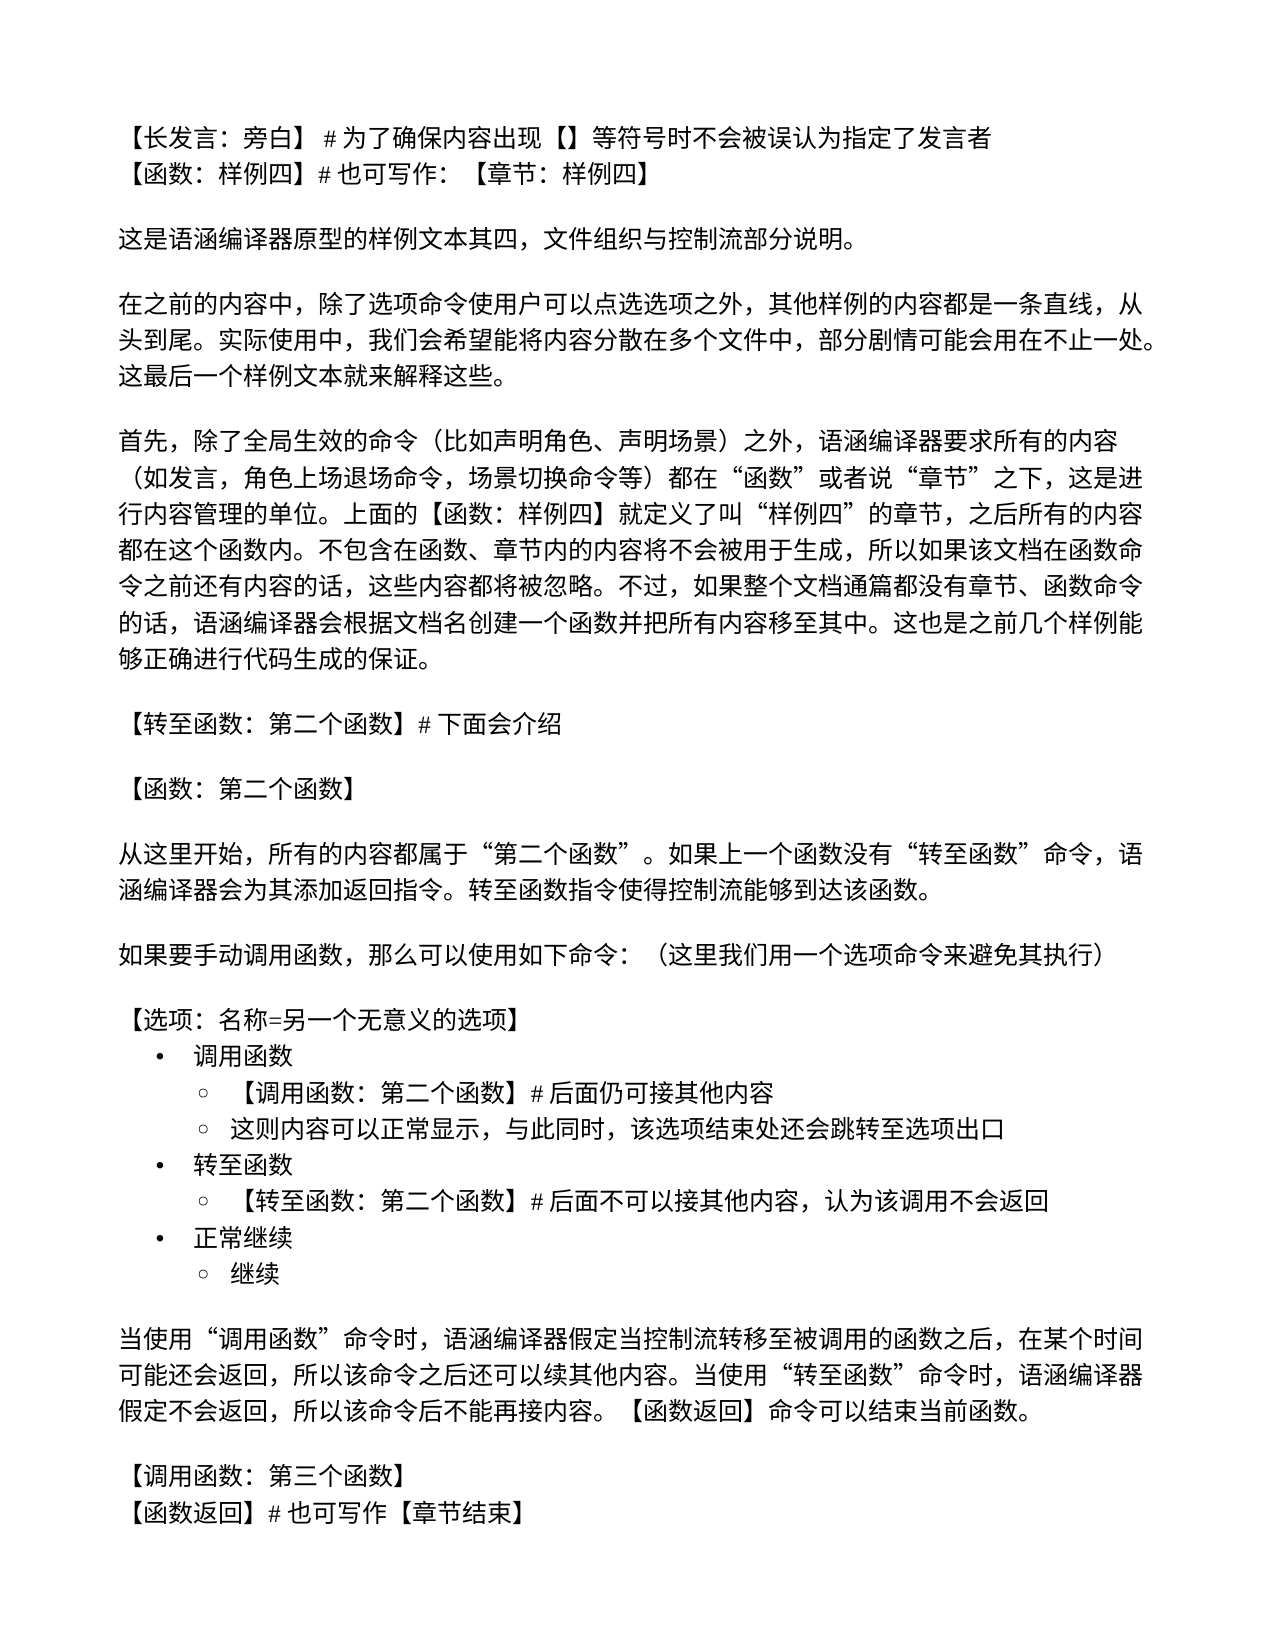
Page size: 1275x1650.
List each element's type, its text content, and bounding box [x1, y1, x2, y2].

list 转至函数 [156, 1146, 1157, 1182]
list 【转至函数：第二个函数】# 后面不可以接其他内容，认为该调用不会返回 [193, 1182, 1157, 1218]
text 当使用“调用函数”命令时，语涵编译器假定当控制流转移至被调用的函数之后，在某个时间可能还会返回，所以该命令之后还可以续其他内容。当使用“转至函数”命令时，语涵编译器假定不会返回，所以该命令后不能再接内容。【函数返回】命令可以结束当前函数。 [118, 1319, 1157, 1428]
text 如果要手动调用函数，那么可以使用如下命令：（这里我们用一个选项命令来避免其执行） [118, 936, 1157, 972]
text 【选项：名称=另一个无意义的选项】 [118, 1001, 1157, 1037]
text 【函数：样例四】# 也可写作：【章节：样例四】 [118, 154, 1157, 191]
text 在之前的内容中，除了选项命令使用户可以点选选项之外，其他样例的内容都是一条直线，从头到尾。实际使用中，我们会希望能将内容分散在多个文件中，部分剧情可能会用在不止一处。这最后一个样例文本就来解释这些。 [118, 284, 1157, 393]
text 【函数：第二个函数】 [118, 769, 1157, 806]
list 【调用函数：第二个函数】# 后面仍可接其他内容 [193, 1073, 1157, 1109]
text 【函数返回】# 也可写作【章节结束】 [118, 1493, 1157, 1529]
text 【长发言：旁白】 # 为了确保内容出现【】等符号时不会被误认为指定了发言者 [118, 118, 1157, 154]
text 【调用函数：第三个函数】 [118, 1457, 1157, 1493]
text 首先，除了全局生效的命令（比如声明角色、声明场景）之外，语涵编译器要求所有的内容（如发言，角色上场退场命令，场景切换命令等）都在“函数”或者说“章节”之下，这是进行内容管理的单位。上面的【函数：样例四】就定义了叫“样例四”的章节，之后所有的内容都在这个函数内。不包含在函数、章节内的内容将不会被用于生成，所以如果该文档在函数命令之前还有内容的话，这些内容都将被忽略。不过，如果整个文档通篇都没有章节、函数命令的话，语涵编译器会根据文档名创建一个函数并把所有内容移至其中。这也是之前几个样例能够正确进行代码生成的保证。 [118, 422, 1157, 676]
text 从这里开始，所有的内容都属于“第二个函数”。如果上一个函数没有“转至函数”命令，语涵编译器会为其添加返回指令。转至函数指令使得控制流能够到达该函数。 [118, 834, 1157, 907]
list 调用函数 [156, 1037, 1157, 1073]
list 这则内容可以正常显示，与此同时，该选项结束处还会跳转至选项出口 [193, 1109, 1157, 1146]
text 【转至函数：第二个函数】# 下面会介绍 [118, 704, 1157, 741]
text 这是语涵编译器原型的样例文本其四，文件组织与控制流部分说明。 [118, 219, 1157, 256]
list 正常继续 [156, 1218, 1157, 1254]
list 继续 [193, 1254, 1157, 1291]
